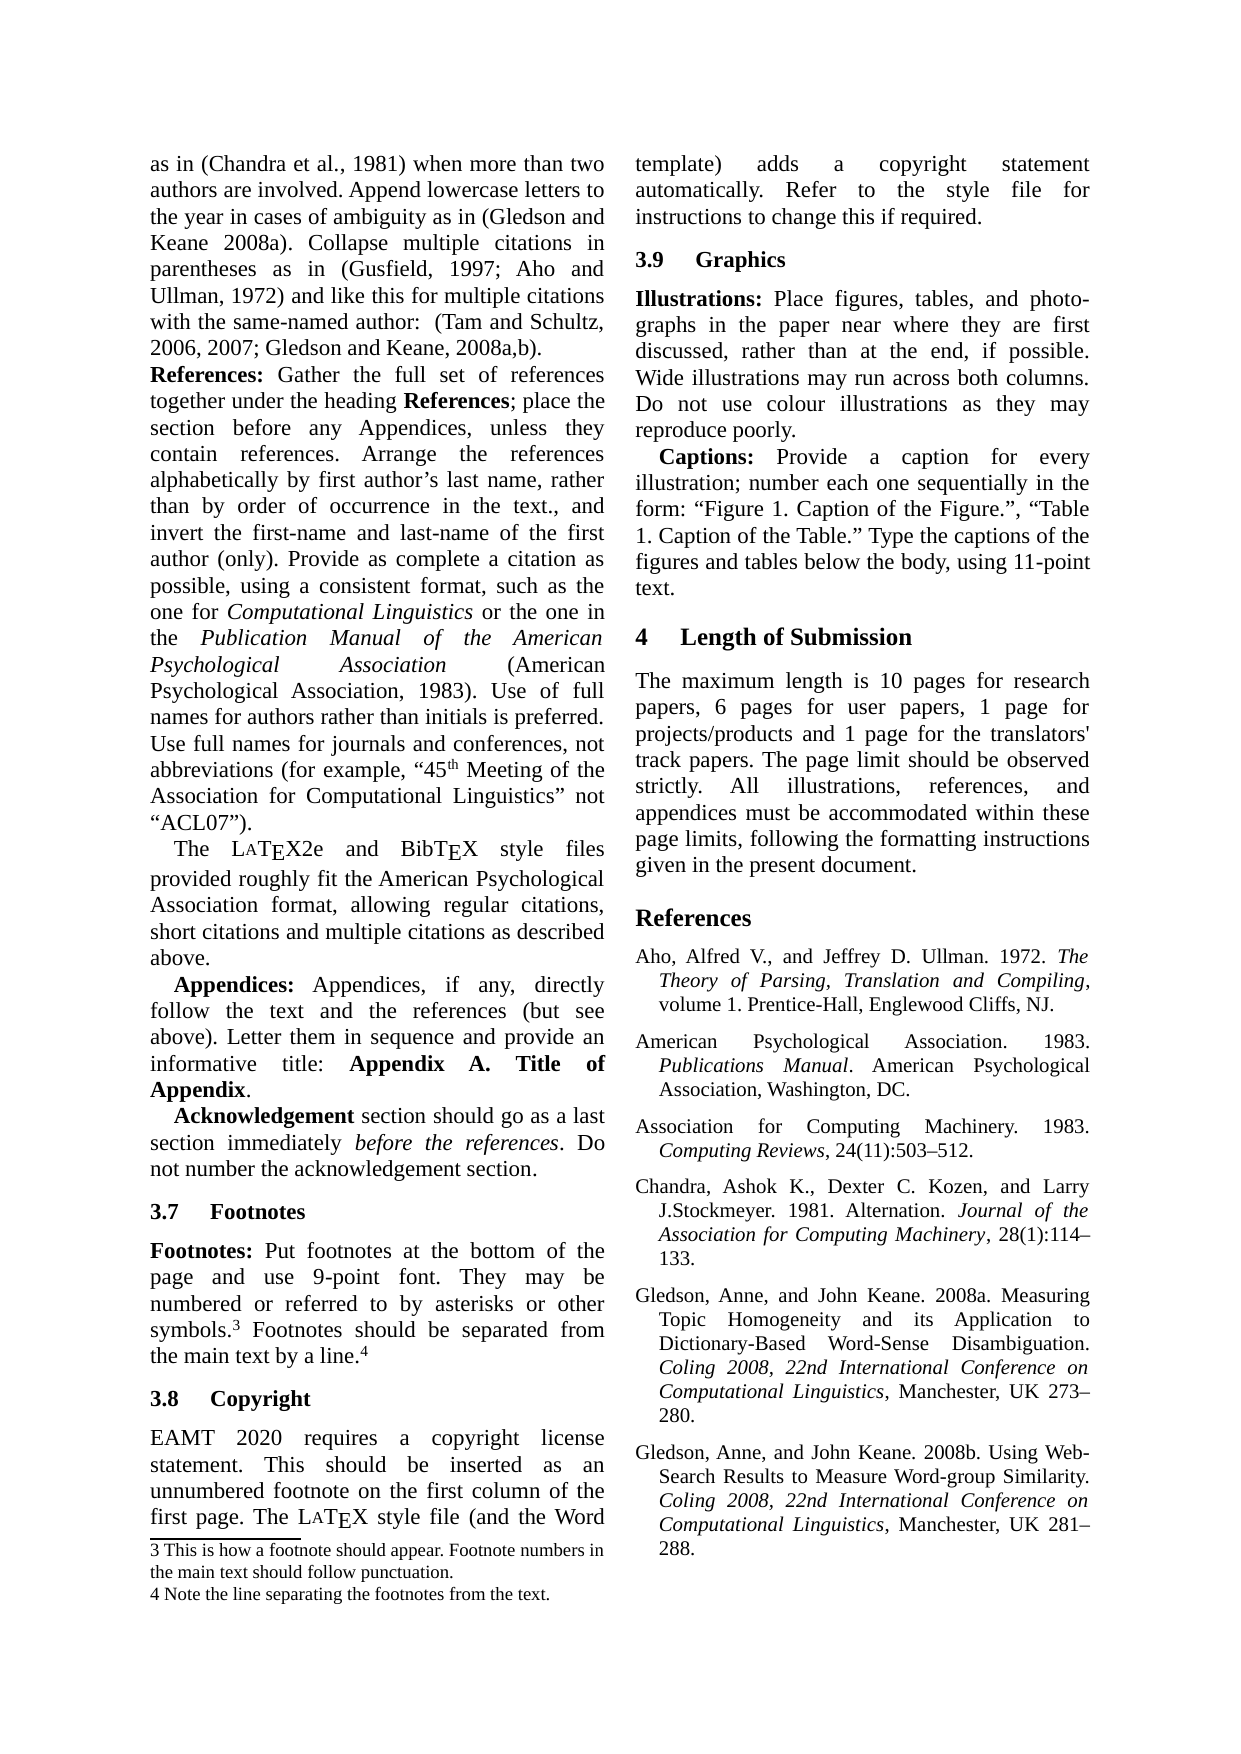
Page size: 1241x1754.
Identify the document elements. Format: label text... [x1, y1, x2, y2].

text Illustrations: Place figures, tables, and photo-graphs in the paper near where they are first discussed, rather than at the end, if possible. Wide illustrations may run across both columns. Do not use colour illustrations as they may reproduce poorly. [635, 284, 1090, 443]
text Captions: Provide a caption for every illustration; number each one sequentially in the form: “Figure 1. Caption of the Figure.”, “Table 1. Caption of the Table.” Type the captions of the figures and tables below the body, using 11-point text. [635, 443, 1090, 601]
text Gledson, Anne, and John Keane. 2008a. Measuring Topic Homogeneity and its Application to Dictionary-Based Word-Sense Disambiguation. Coling 2008, 22nd International Conference on Computational Linguistics, Manchester, UK 273–280. [635, 1283, 1090, 1427]
text Aho, Alfred V., and Jeffrey D. Ullman. 1972. The Theory of Parsing, Translation and Compiling, volume 1. Prentice-Hall, Englewood Cliffs, NJ. [635, 944, 1090, 1016]
text Association for Computing Machinery. 1983. Computing Reviews, 24(11):503–512. [635, 1113, 1090, 1162]
text Footnotes: Put footnotes at the bottom of the page and use 9-point font. They may be numbered or referred to by asterisks or other symbols. Footnotes should be separated from the main text by a line. [150, 1237, 605, 1369]
text Acknowledgement section should go as a last section immediately before the references. Do not number the acknowledgement section. [150, 1102, 605, 1181]
list Copyright [150, 1385, 605, 1412]
text Note the line separating the footnotes from the text. [150, 1582, 605, 1604]
text Gledson, Anne, and John Keane. 2008b. Using Web-Search Results to Measure Word-group Similarity. Coling 2008, 22nd International Conference on Computational Linguistics, Manchester, UK 281–288. [635, 1440, 1090, 1560]
list Length of Submission [635, 622, 1090, 650]
text template) adds a copyright statement automatically. Refer to the style file for instructions to change this if required. [635, 150, 1090, 229]
text The LATEX2e and BibTEX style files provided roughly fit the American Psychological Association format, allowing regular citations, short citations and multiple citations as described above. [150, 835, 605, 971]
text EAMT 2020 requires a copyright license statement. This should be inserted as an unnumbered footnote on the first column of the first page. The LATEX style file (and the Word [150, 1424, 605, 1533]
text This is how a footnote should appear. Footnote numbers in the main text should follow punctuation. [150, 1539, 605, 1582]
text American Psychological Association. 1983. Publications Manual. American Psychological Association, Washington, DC. [635, 1029, 1090, 1101]
text as in (Chandra et al., 1981) when more than two authors are involved. Append lowercase letters to the year in cases of ambiguity as in (Gledson and Keane 2008a). Collapse multiple citations in parentheses as in (Gusfield, 1997; Aho and Ullman, 1972) and like this for multiple citations with the same-named author: (Tam and Schultz, 2006, 2007; Gledson and Keane, 2008a,b). [150, 150, 605, 361]
list Graphics [635, 246, 1090, 272]
subtitle References [635, 903, 1090, 932]
text Appendices: Appendices, if any, directly follow the text and the references (but see above). Letter them in sequence and provide an informative title: Appendix A. Title of Appendix. [150, 971, 605, 1102]
text The maximum length is 10 pages for research papers, 6 pages for user papers, 1 page for projects/products and 1 page for the translators' track papers. The page limit should be observed strictly. All illustrations, references, and appendices must be accommodated within these page limits, following the formatting instructions given in the present document. [635, 667, 1090, 878]
list Footnotes [150, 1198, 605, 1224]
text Chandra, Ashok K., Dexter C. Kozen, and Larry J.Stockmeyer. 1981. Alternation. Journal of the Association for Computing Machinery, 28(1):114–133. [635, 1174, 1090, 1270]
text References: Gather the full set of references together under the heading References; place the section before any Appendices, unless they contain references. Arrange the references alphabetically by first author’s last name, rather than by order of occurrence in the text., and invert the first-name and last-name of the first author (only). Provide as complete a citation as possible, using a consistent format, such as the one for Computational Linguistics or the one in the Publication Manual of the American Psychological Association (American Psychological Association, 1983). Use of full names for authors rather than initials is preferred. Use full names for journals and conferences, not abbreviations (for example, “45th Meeting of the Association for Computational Linguistics” not “ACL07”). [150, 361, 605, 835]
